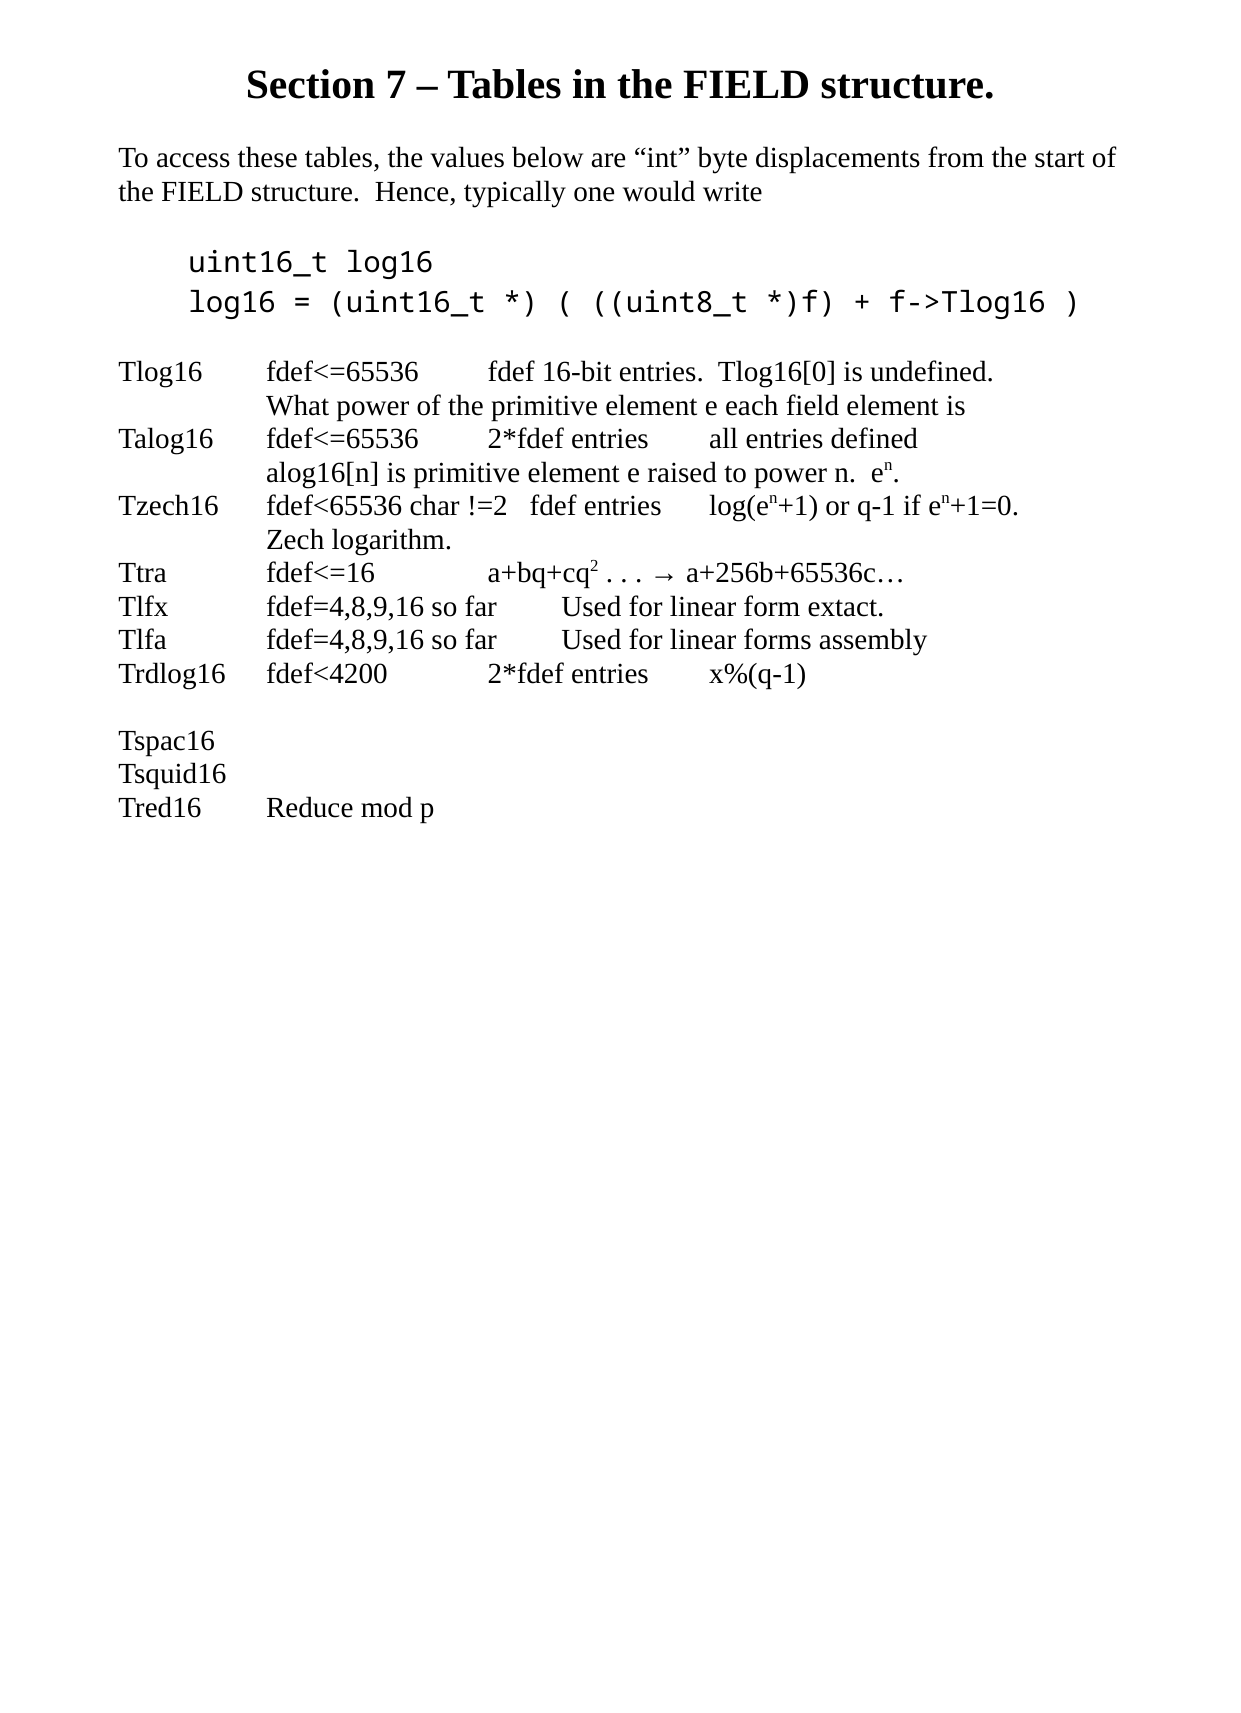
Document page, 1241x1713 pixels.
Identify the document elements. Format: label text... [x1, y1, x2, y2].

text Section 7 – Tables in the FIELD structure. [118, 59, 1122, 107]
text alog16[n] is primitive element e raised to power n. en. [118, 455, 1122, 488]
text What power of the primitive element e each field element is [118, 388, 1122, 421]
text Trdlog16 fdef<4200 2*fdef entries x%(q-1) [118, 656, 1122, 689]
text Tlfx fdef=4,8,9,16 so far Used for linear form extact. [118, 589, 1122, 622]
text uint16_t log16 [118, 241, 1122, 281]
text To access these tables, the values below are “int” byte displacements from the start of the FIELD structure. Hence, typically one would write [118, 141, 1122, 208]
text Tzech16 fdef<65536 char !=2 fdef entries log(en+1) or q-1 if en+1=0. [118, 488, 1122, 522]
text Ttra fdef<=16 a+bq+cq2 . . . → a+256b+65536c… [118, 555, 1122, 589]
text Talog16 fdef<=65536 2*fdef entries all entries defined [118, 421, 1122, 455]
text Tlfa fdef=4,8,9,16 so far Used for linear forms assembly [118, 622, 1122, 656]
text Tlog16 fdef<=65536 fdef 16-bit entries. Tlog16[0] is undefined. [118, 354, 1122, 388]
text Zech logarithm. [118, 522, 1122, 555]
text Tred16 Reduce mod p [118, 790, 1122, 824]
text Tspac16 [118, 723, 1122, 757]
text log16 = (uint16_t *) ( ((uint8_t *)f) + f->Tlog16 ) [118, 281, 1122, 321]
text Tsquid16 [118, 757, 1122, 790]
